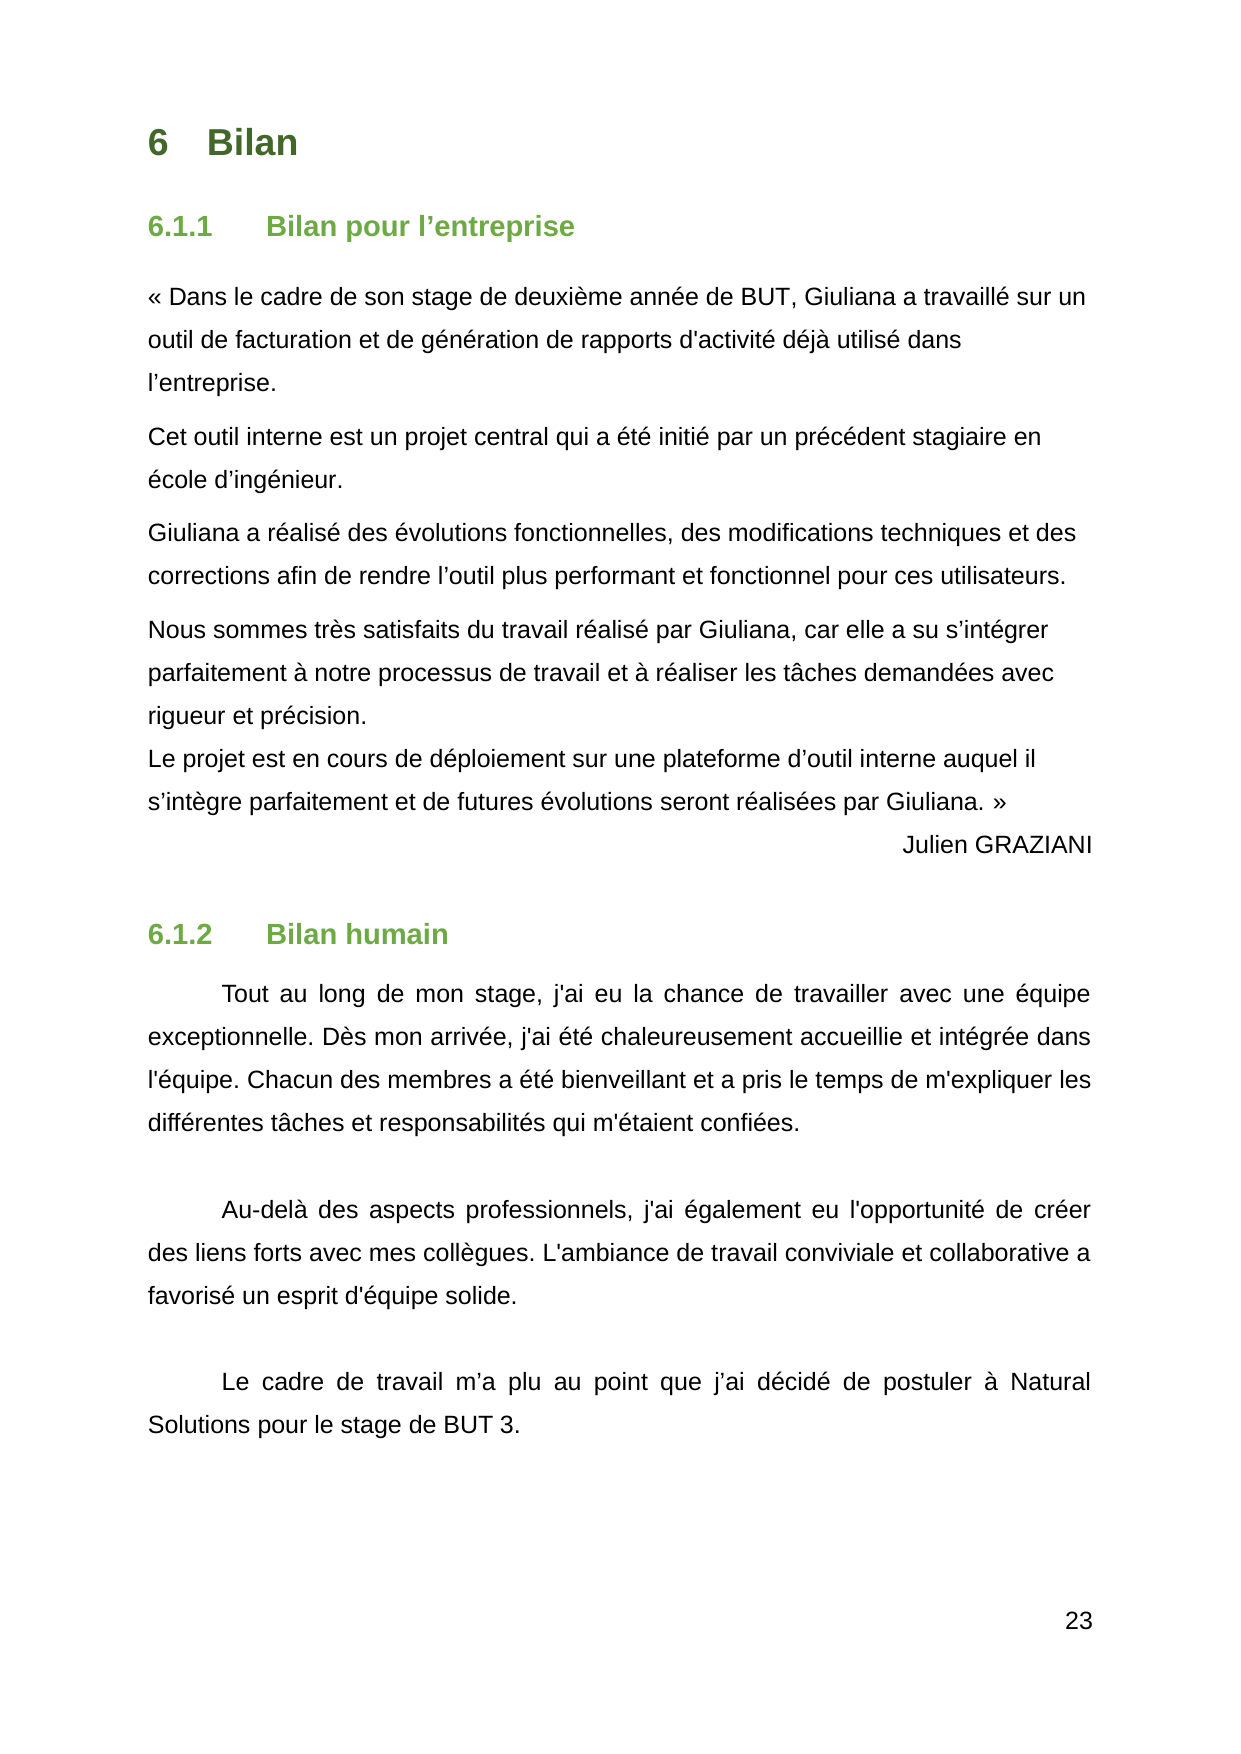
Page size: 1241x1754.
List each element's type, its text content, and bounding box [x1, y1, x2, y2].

text Nous sommes très satisfaits du travail réalisé par Giuliana, car elle a su s’intégrer parfaitement à notre processus de travail et à réaliser les tâches demandées avec rigueur et précision. [148, 615, 1093, 730]
text Cet outil interne est un projet central qui a été initié par un précédent stagiaire en école d’ingénieur. [148, 421, 1093, 493]
text « Dans le cadre de son stage de deuxième année de BUT, Giuliana a travaillé sur un outil de facturation et de génération de rapports d'activité déjà utilisé dans l’entreprise. [148, 282, 1093, 397]
text Tout au long de mon stage, j'ai eu la chance de travailler avec une équipe exceptionnelle. Dès mon arrivée, j'ai été chaleureusement accueillie et intégrée dans l'équipe. Chacun des membres a été bienveillant et a pris le temps de m'expliquer les différentes tâches et responsabilités qui m'étaient confiées. [148, 979, 1093, 1137]
text Le projet est en cours de déploiement sur une plateforme d’outil interne auquel il s’intègre parfaitement et de futures évolutions seront réalisées par Giuliana. » [148, 744, 1093, 816]
text Giuliana a réalisé des évolutions fonctionnelles, des modifications techniques et des corrections afin de rendre l’outil plus performant et fonctionnel pour ces utilisateurs. [148, 518, 1093, 590]
text Au-delà des aspects professionnels, j'ai également eu l'opportunité de créer des liens forts avec mes collègues. L'ambiance de travail conviviale et collaborative a favorisé un esprit d'équipe solide. [148, 1194, 1093, 1309]
text Julien GRAZIANI [148, 830, 1093, 859]
subtitle Bilan pour l’entreprise [148, 209, 1093, 242]
text Le cadre de travail m’a plu au point que j’ai décidé de postuler à Natural Solutions pour le stage de BUT 3. [148, 1367, 1093, 1439]
subtitle Bilan [148, 120, 1093, 163]
subtitle Bilan humain [148, 917, 1093, 950]
